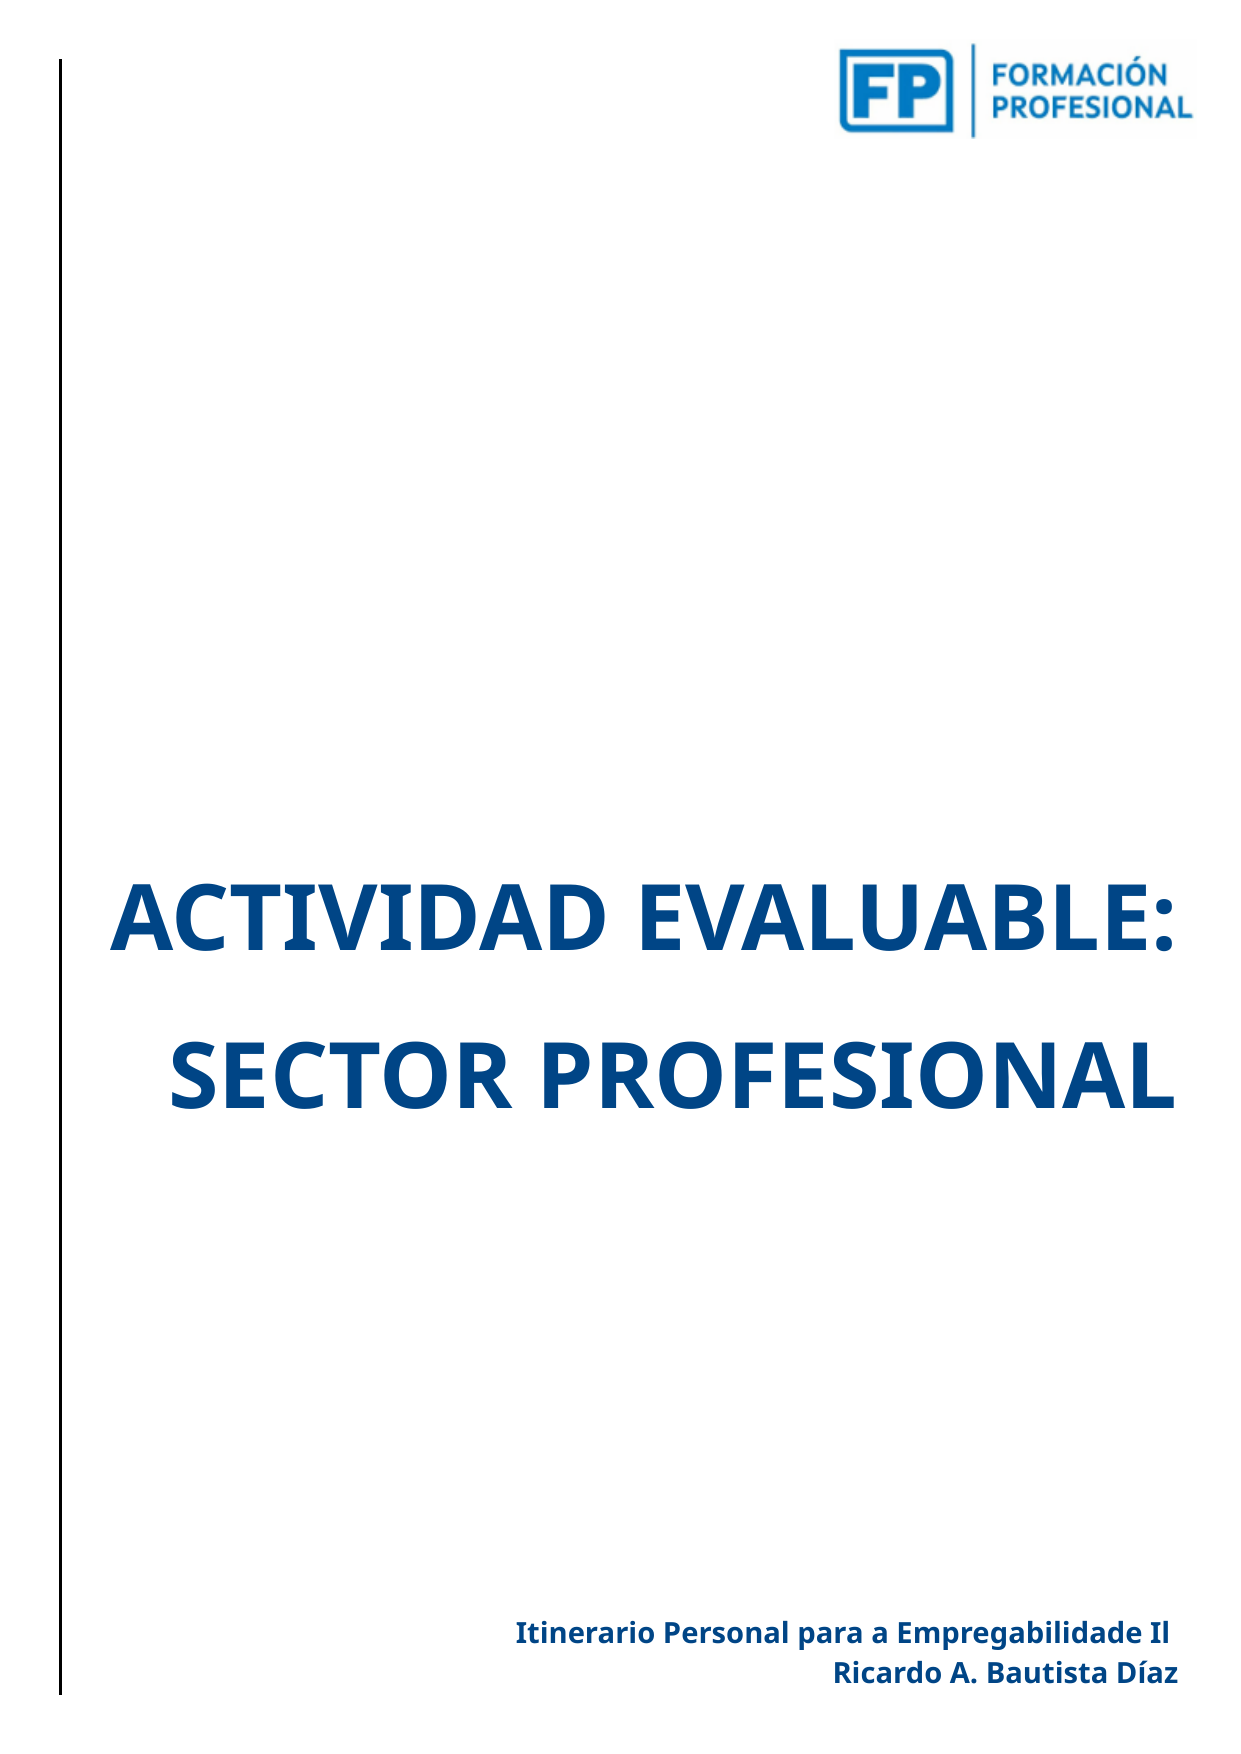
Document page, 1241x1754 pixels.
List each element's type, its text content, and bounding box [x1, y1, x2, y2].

text ACTIVIDAD EVALUABLE: [65, 791, 1178, 978]
text SECTOR PROFESIONAL [65, 1011, 1178, 1136]
picture [834, 39, 1197, 139]
